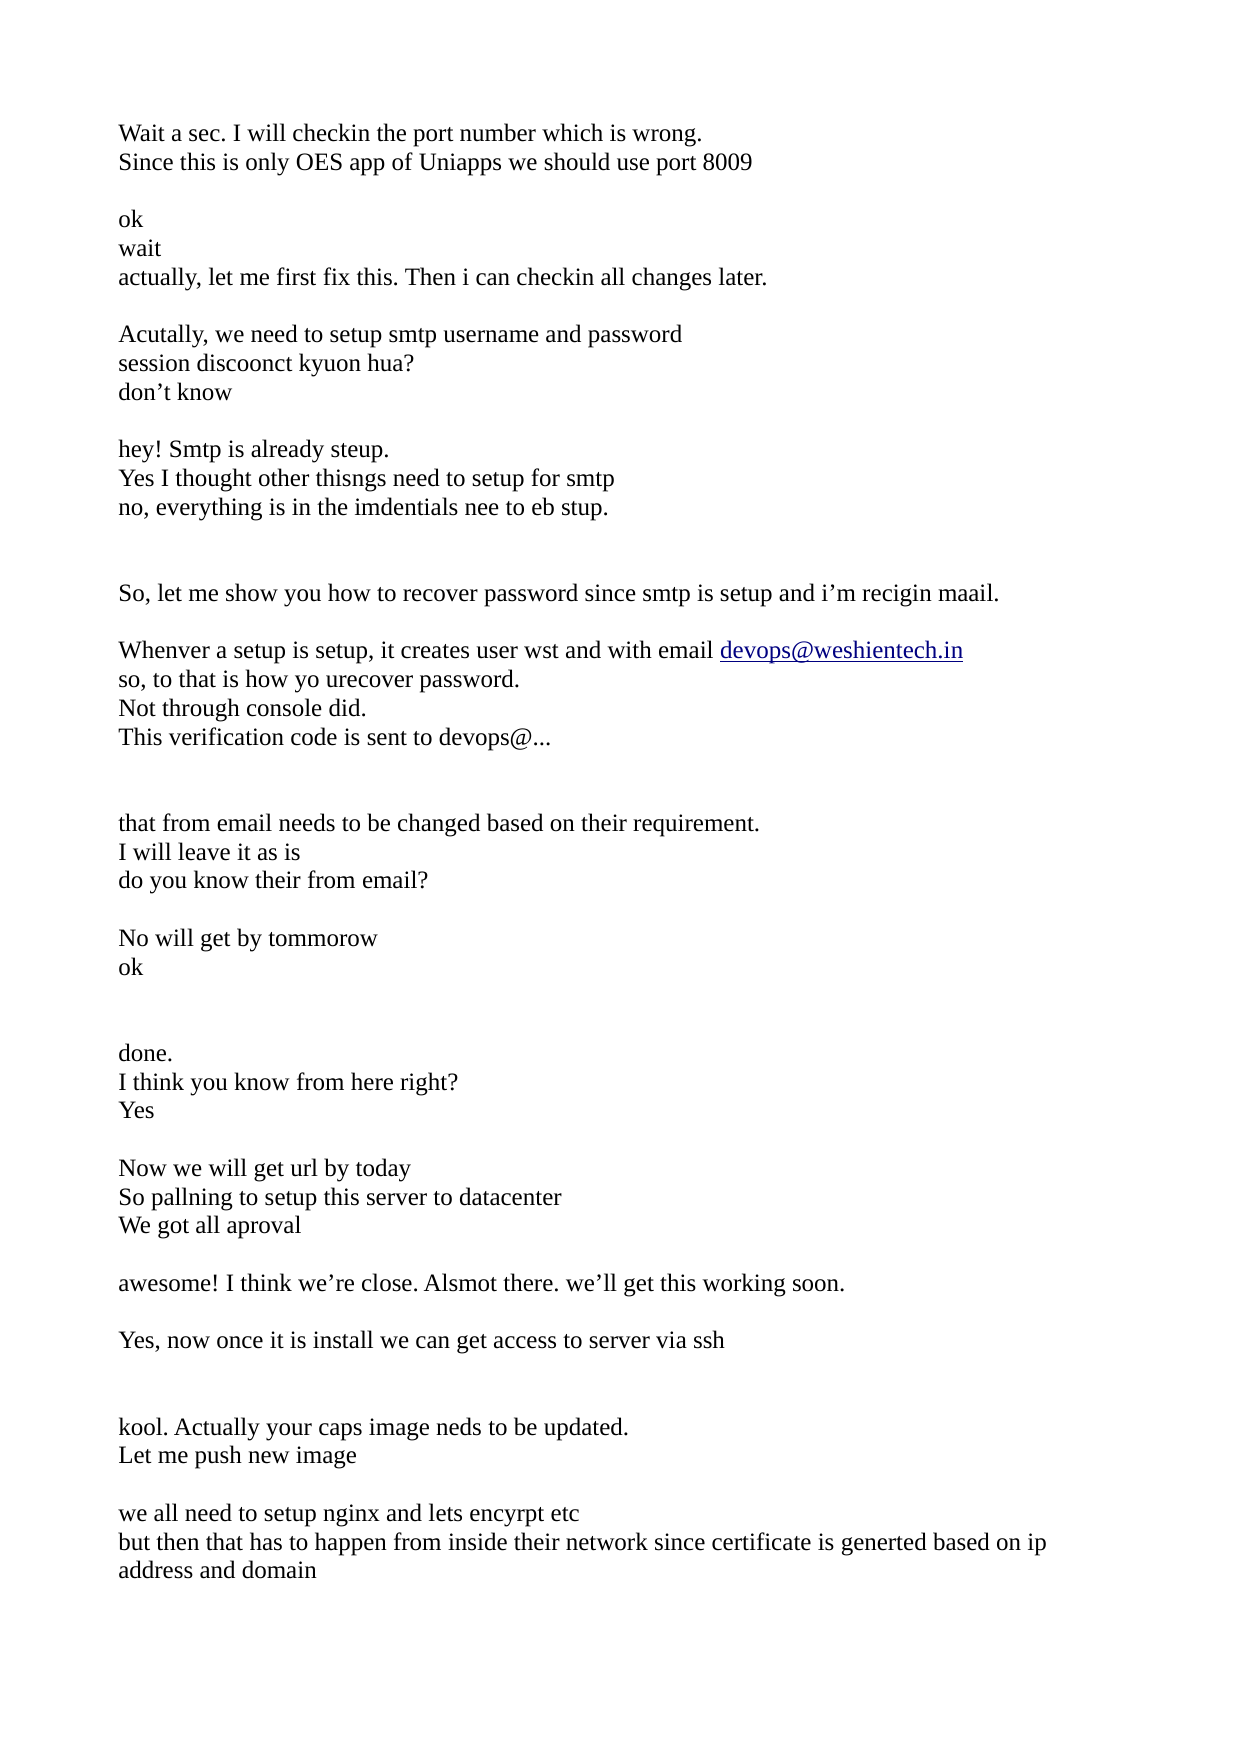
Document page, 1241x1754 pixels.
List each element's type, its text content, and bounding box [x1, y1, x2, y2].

text so, to that is how yo urecover password. [118, 664, 1122, 693]
text Yes [118, 1096, 1122, 1124]
text done. [118, 1038, 1122, 1067]
text No will get by tommorow [118, 923, 1122, 952]
text we all need to setup nginx and lets encyrpt etc [118, 1498, 1122, 1527]
text Now we will get url by today [118, 1153, 1122, 1182]
text don’t know [118, 377, 1122, 406]
text So, let me show you how to recover password since smtp is setup and i’m recigin maail. [118, 578, 1122, 607]
text hey! Smtp is already steup. [118, 434, 1122, 463]
text Whenver a setup is setup, it creates user wst and with email devops@weshientech.in [118, 636, 1122, 664]
text Wait a sec. I will checkin the port number which is wrong. [118, 118, 1122, 147]
text but then that has to happen from inside their network since certificate is generted based on ip address and domain [118, 1527, 1122, 1584]
text actually, let me first fix this. Then i can checkin all changes later. [118, 262, 1122, 291]
text wait [118, 233, 1122, 262]
text do you know their from email? [118, 866, 1122, 894]
text I will leave it as is [118, 837, 1122, 866]
text This verification code is sent to devops@... [118, 722, 1122, 751]
text ok [118, 952, 1122, 981]
text no, everything is in the imdentials nee to eb stup. [118, 492, 1122, 521]
text Let me push new image [118, 1441, 1122, 1469]
text I think you know from here right? [118, 1067, 1122, 1096]
text Since this is only OES app of Uniapps we should use port 8009 [118, 147, 1122, 176]
text Yes I thought other thisngs need to setup for smtp [118, 463, 1122, 492]
text that from email needs to be changed based on their requirement. [118, 808, 1122, 837]
text Not through console did. [118, 693, 1122, 722]
text We got all aproval [118, 1211, 1122, 1239]
text session discoonct kyuon hua? [118, 348, 1122, 377]
text awesome! I think we’re close. Alsmot there. we’ll get this working soon. [118, 1268, 1122, 1297]
text Yes, now once it is install we can get access to server via ssh [118, 1326, 1122, 1354]
text So pallning to setup this server to datacenter [118, 1182, 1122, 1211]
text kool. Actually your caps image neds to be updated. [118, 1412, 1122, 1441]
text Acutally, we need to setup smtp username and password [118, 319, 1122, 348]
text ok [118, 204, 1122, 233]
